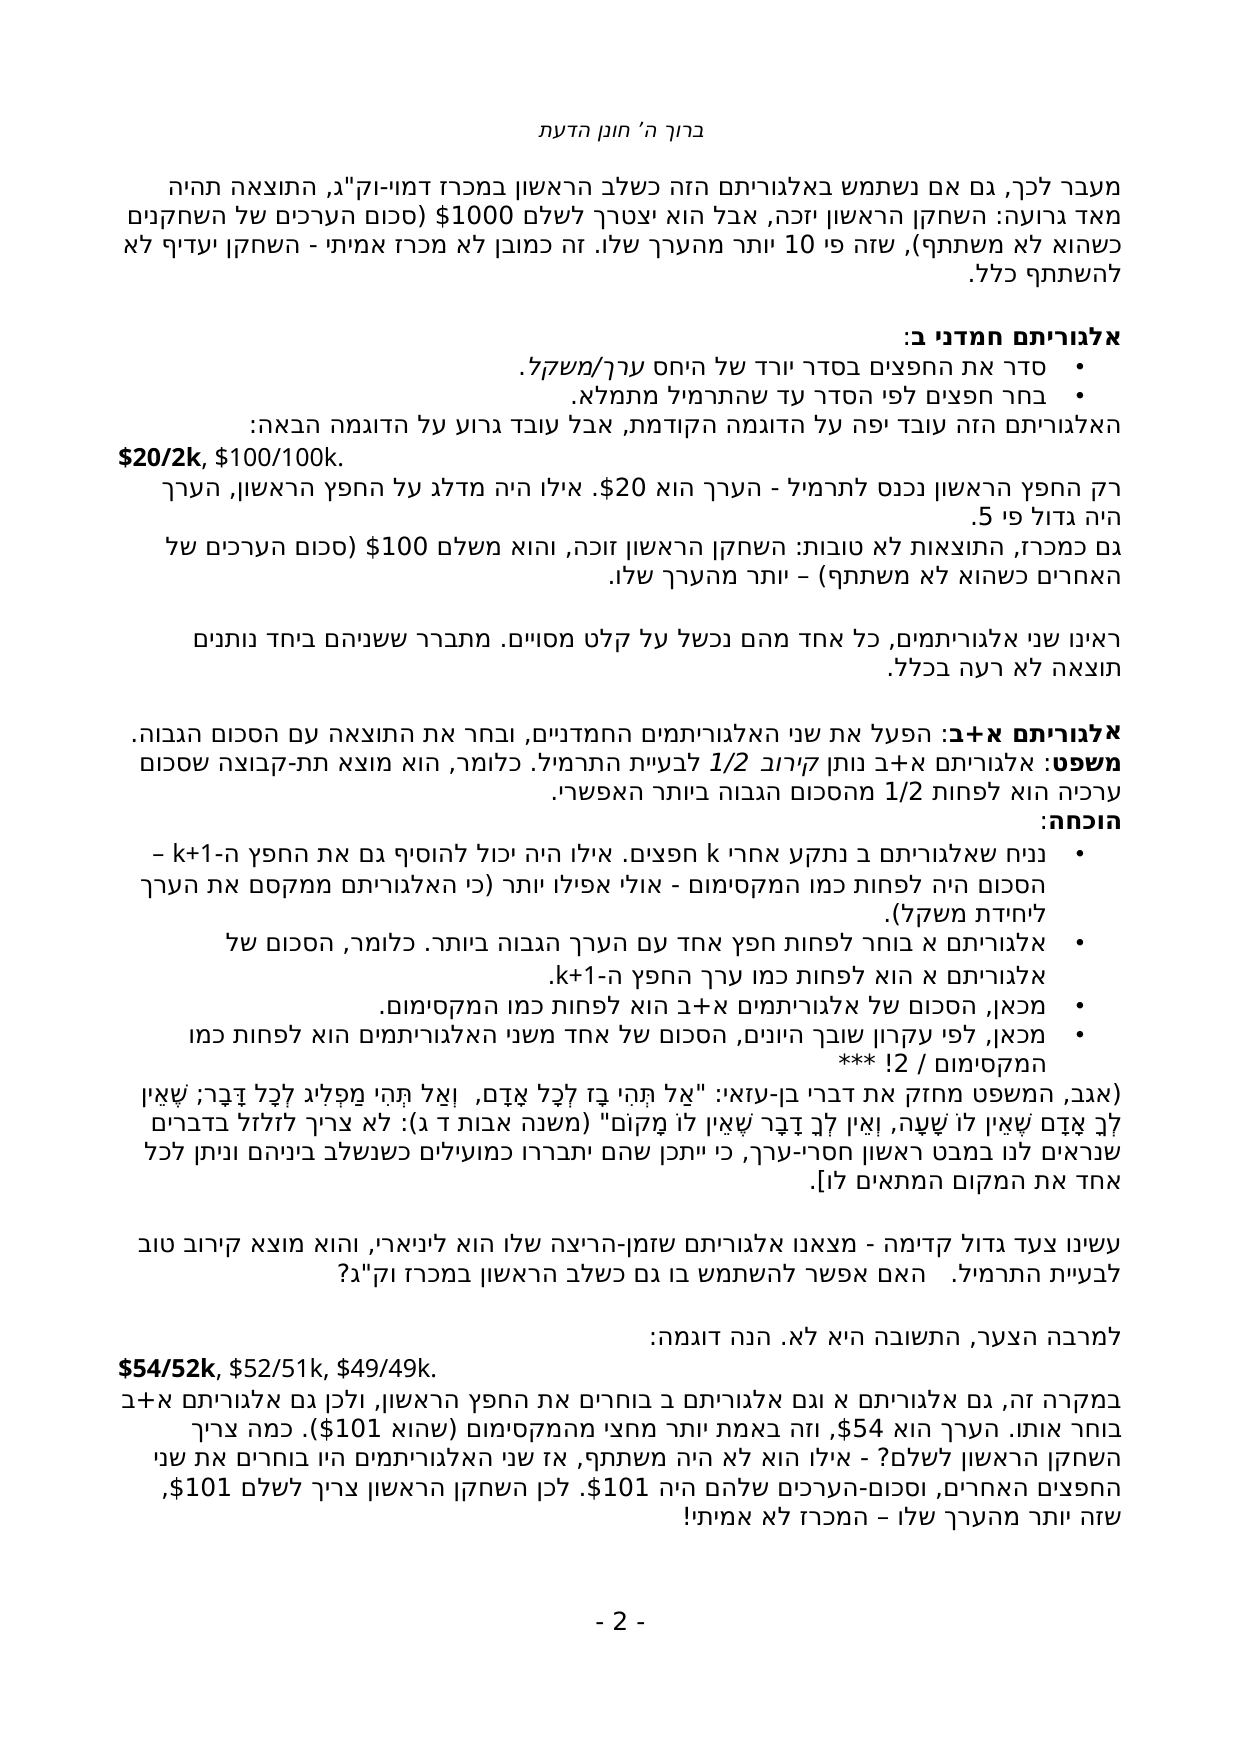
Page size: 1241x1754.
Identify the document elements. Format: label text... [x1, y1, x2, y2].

list מכאן, לפי עקרון שובך היונים, הסכום של אחד משני האלגוריתמים הוא לפחות כמו המקסימום / 2! *** [118, 1021, 1084, 1079]
text אלגוריתם א+ב: הפעל את שני האלגוריתמים החמדניים, ובחר את התוצאה עם הסכום הגבוה. [118, 716, 1122, 748]
text במקרה זה, גם אלגוריתם א וגם אלגוריתם ב בוחרים את החפץ הראשון, ולכן גם אלגוריתם א+ב בוחר אותו. הערך הוא $54, וזה באמת יותר מחצי מהמקסימום (שהוא $101). כמה צריך השחקן הראשון לשלם? - אילו הוא לא היה משתתף, אז שני האלגוריתמים היו בוחרים את שני החפצים האחרים, וסכום-הערכים שלהם היה $101. לכן השחקן הראשון צריך לשלם $101, שזה יותר מהערך שלו – המכרז לא אמיתי! [118, 1385, 1122, 1531]
list אלגוריתם א בוחר לפחות חפץ אחד עם הערך הגבוה ביותר. כלומר, הסכום של אלגוריתם א הוא לפחות כמו ערך החפץ ה-k+1. [118, 928, 1084, 991]
text רק החפץ הראשון נכנס לתרמיל - הערך הוא $20. אילו היה מדלג על החפץ הראשון, הערך היה גדול פי 5. [118, 473, 1122, 532]
text עשינו צעד גדול קדימה - מצאנו אלגוריתם שזמן-הריצה שלו הוא ליניארי, והוא מוצא קירוב טוב לבעיית התרמיל. האם אפשר להשתמש בו גם כשלב הראשון במכרז וק"ג? [118, 1229, 1122, 1288]
text האלגוריתם הזה עובד יפה על הדוגמה הקודמת, אבל עובד גרוע על הדוגמה הבאה: [118, 410, 1122, 439]
text הוכחה: [118, 807, 1122, 836]
text גם כמכרז, התוצאות לא טובות: השחקן הראשון זוכה, והוא משלם $100 (סכום הערכים של האחרים כשהוא לא משתתף) – יותר מהערך שלו. [118, 532, 1122, 590]
text (אגב, המשפט מחזק את דברי בן-עזאי: "אַל תְּהִי בָז לְכָל אָדָם, וְאַל תְּהִי מַפְלִיג לְכָל דָּבָר; שֶׁאֵין לְךָ אָדָם שֶׁאֵין לוֹ שָׁעָה, וְאֵין לְךָ דָבָר שֶׁאֵין לוֹ מָקוֹם" (משנה אבות ד ג): לא צריך לזלזל בדברים שנראים לנו במבט ראשון חסרי-ערך, כי ייתכן שהם יתבררו כמועילים כשנשלב ביניהם וניתן לכל אחד את המקום המתאים לו]. [118, 1079, 1122, 1196]
text אלגוריתם חמדני ב: [118, 323, 1122, 352]
list סדר את החפצים בסדר יורד של היחס ערך/משקל. [118, 352, 1084, 381]
text ראינו שני אלגוריתמים, כל אחד מהם נכשל על קלט מסויים. מתברר ששניהם ביחד נותנים תוצאה לא רעה בכלל. [118, 624, 1122, 682]
text למרבה הצער, התשובה היא לא. הנה דוגמה: [118, 1322, 1122, 1351]
list נניח שאלגוריתם ב נתקע אחרי k חפצים. אילו היה יכול להוסיף גם את החפץ ה-k+1 – הסכום היה לפחות כמו המקסימום - אולי אפילו יותר (כי האלגוריתם ממקסם את הערך ליחידת משקל). [118, 836, 1084, 928]
list מכאן, הסכום של אלגוריתמים א+ב הוא לפחות כמו המקסימום. [118, 991, 1084, 1021]
text מעבר לכך, גם אם נשתמש באלגוריתם הזה כשלב הראשון במכרז דמוי-וק"ג, התוצאה תהיה מאד גרועה: השחקן הראשון יזכה, אבל הוא יצטרך לשלם $1000 (סכום הערכים של השחקנים כשהוא לא משתתף), שזה פי 10 יותר מהערך שלו. זה כמובן לא מכרז אמיתי - השחקן יעדיף לא להשתתף כלל. [118, 172, 1122, 288]
text $20/2k, $100/100k. [118, 439, 1122, 473]
text $54/52k, $52/51k, $49/49k. [118, 1351, 1122, 1385]
list בחר חפצים לפי הסדר עד שהתרמיל מתמלא. [118, 381, 1084, 410]
text משפט: אלגוריתם א+ב נותן קירוב 1/2 לבעיית התרמיל. כלומר, הוא מוצא תת-קבוצה שסכום ערכיה הוא לפחות 1/2 מהסכום הגבוה ביותר האפשרי. [118, 748, 1122, 807]
